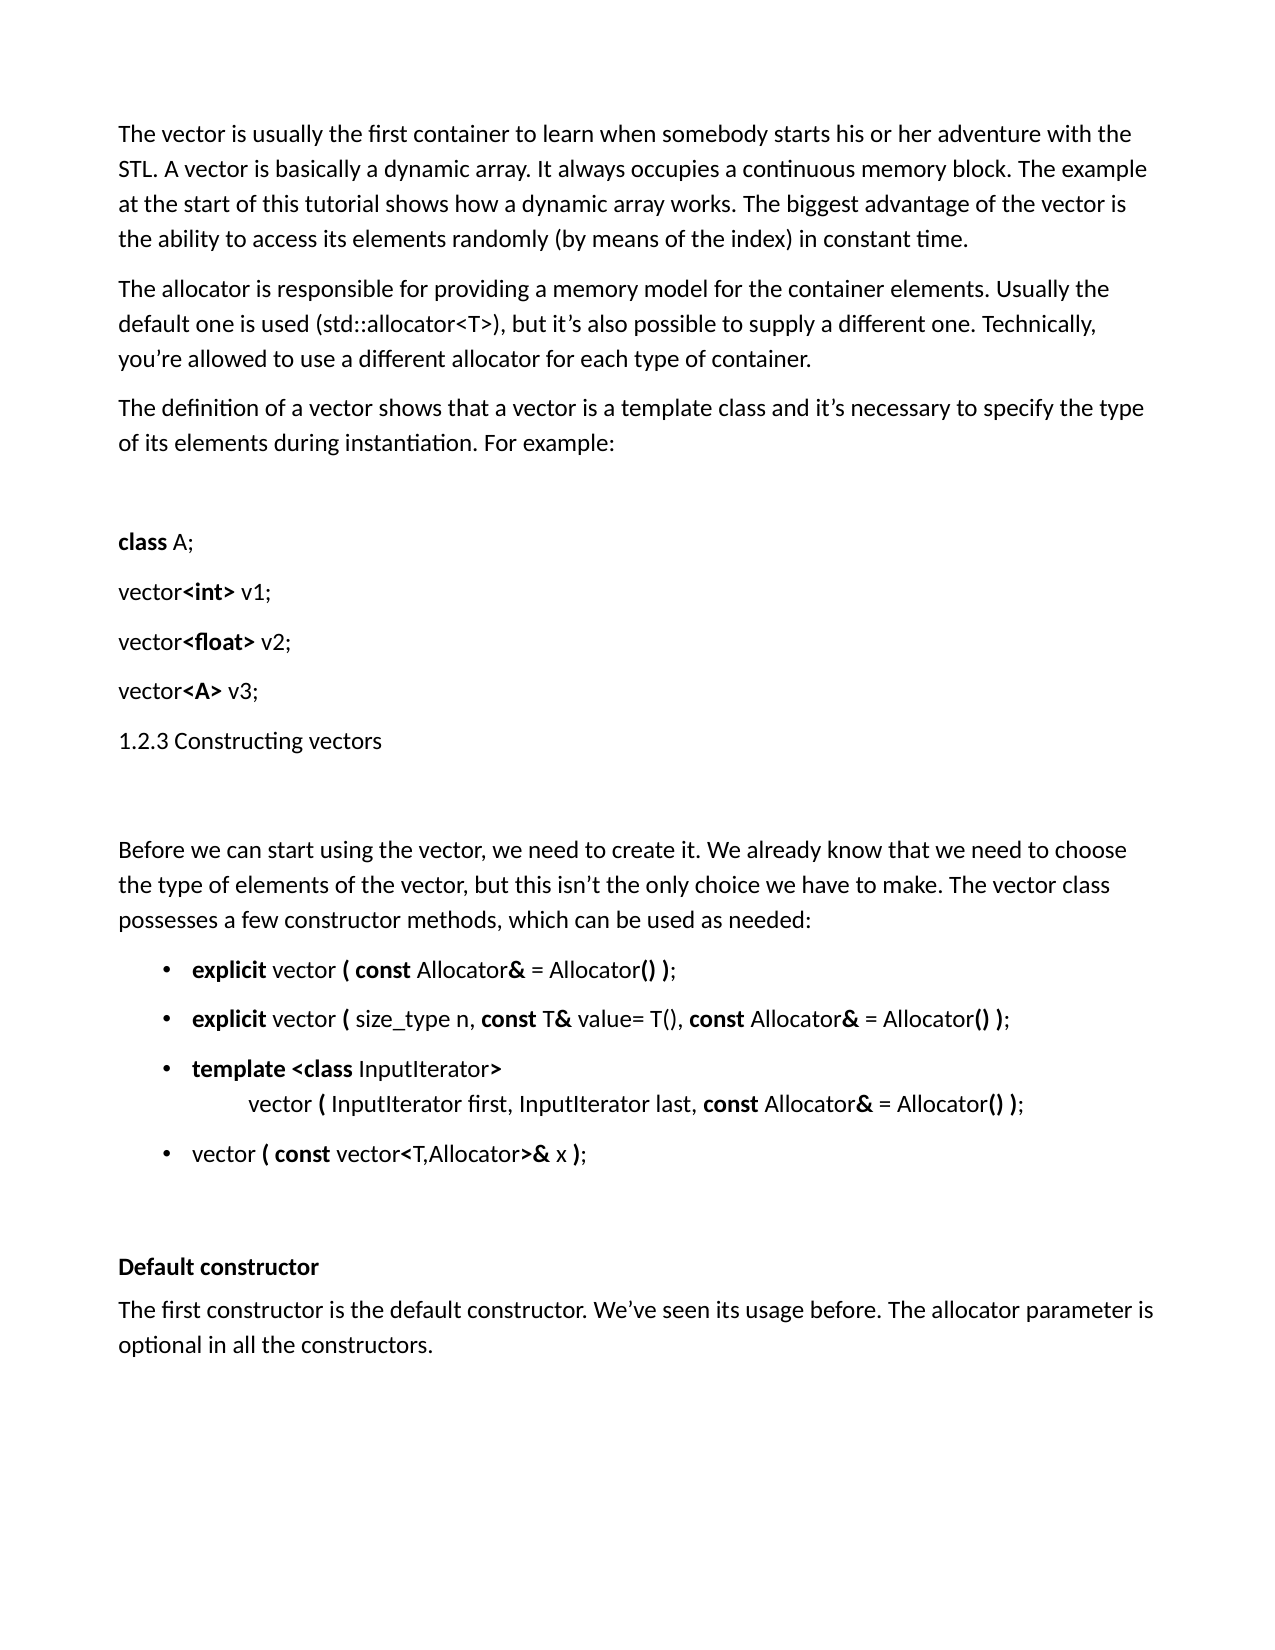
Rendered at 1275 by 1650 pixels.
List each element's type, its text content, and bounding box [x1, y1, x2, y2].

text class A; [118, 526, 1157, 557]
text vector<float> v2; [118, 626, 1157, 656]
list vector ( const vector<T,Allocator>& x ); [162, 1138, 1157, 1168]
subtitle Default constructor [118, 1251, 1157, 1282]
text Before we can start using the vector, we need to create it. We already know that we need to choose the type of elements of the vector, but this isn’t the only choice we have to make. The vector class possesses a few constructor methods, which can be used as needed: [118, 834, 1157, 935]
text The vector is usually the first container to learn when somebody starts his or her adventure with the STL. A vector is basically a dynamic array. It always occupies a continuous memory block. The example at the start of this tutorial shows how a dynamic array works. The biggest advantage of the vector is the ability to access its elements randomly (by means of the index) in constant time. [118, 118, 1157, 254]
text The allocator is responsible for providing a memory model for the container elements. Usually the default one is used (std::allocator<T>), but it’s also possible to supply a different one. Technically, you’re allowed to use a different allocator for each type of container. [118, 273, 1157, 373]
text The first constructor is the default constructor. We’ve seen its usage before. The allocator parameter is optional in all the constructors. [118, 1294, 1157, 1360]
list template <class InputIterator> vector ( InputIterator first, InputIterator last, const Allocator& = Allocator() ); [162, 1053, 1157, 1119]
text vector<A> v3; [118, 675, 1157, 706]
list explicit vector ( const Allocator& = Allocator() ); [162, 954, 1157, 984]
text 1.2.3 Constructing vectors [118, 725, 1157, 755]
text The definition of a vector shows that a vector is a template class and it’s necessary to specify the type of its elements during instantiation. For example: [118, 392, 1157, 458]
text vector<int> v1; [118, 576, 1157, 607]
list explicit vector ( size_type n, const T& value= T(), const Allocator& = Allocator() ); [162, 1003, 1157, 1034]
